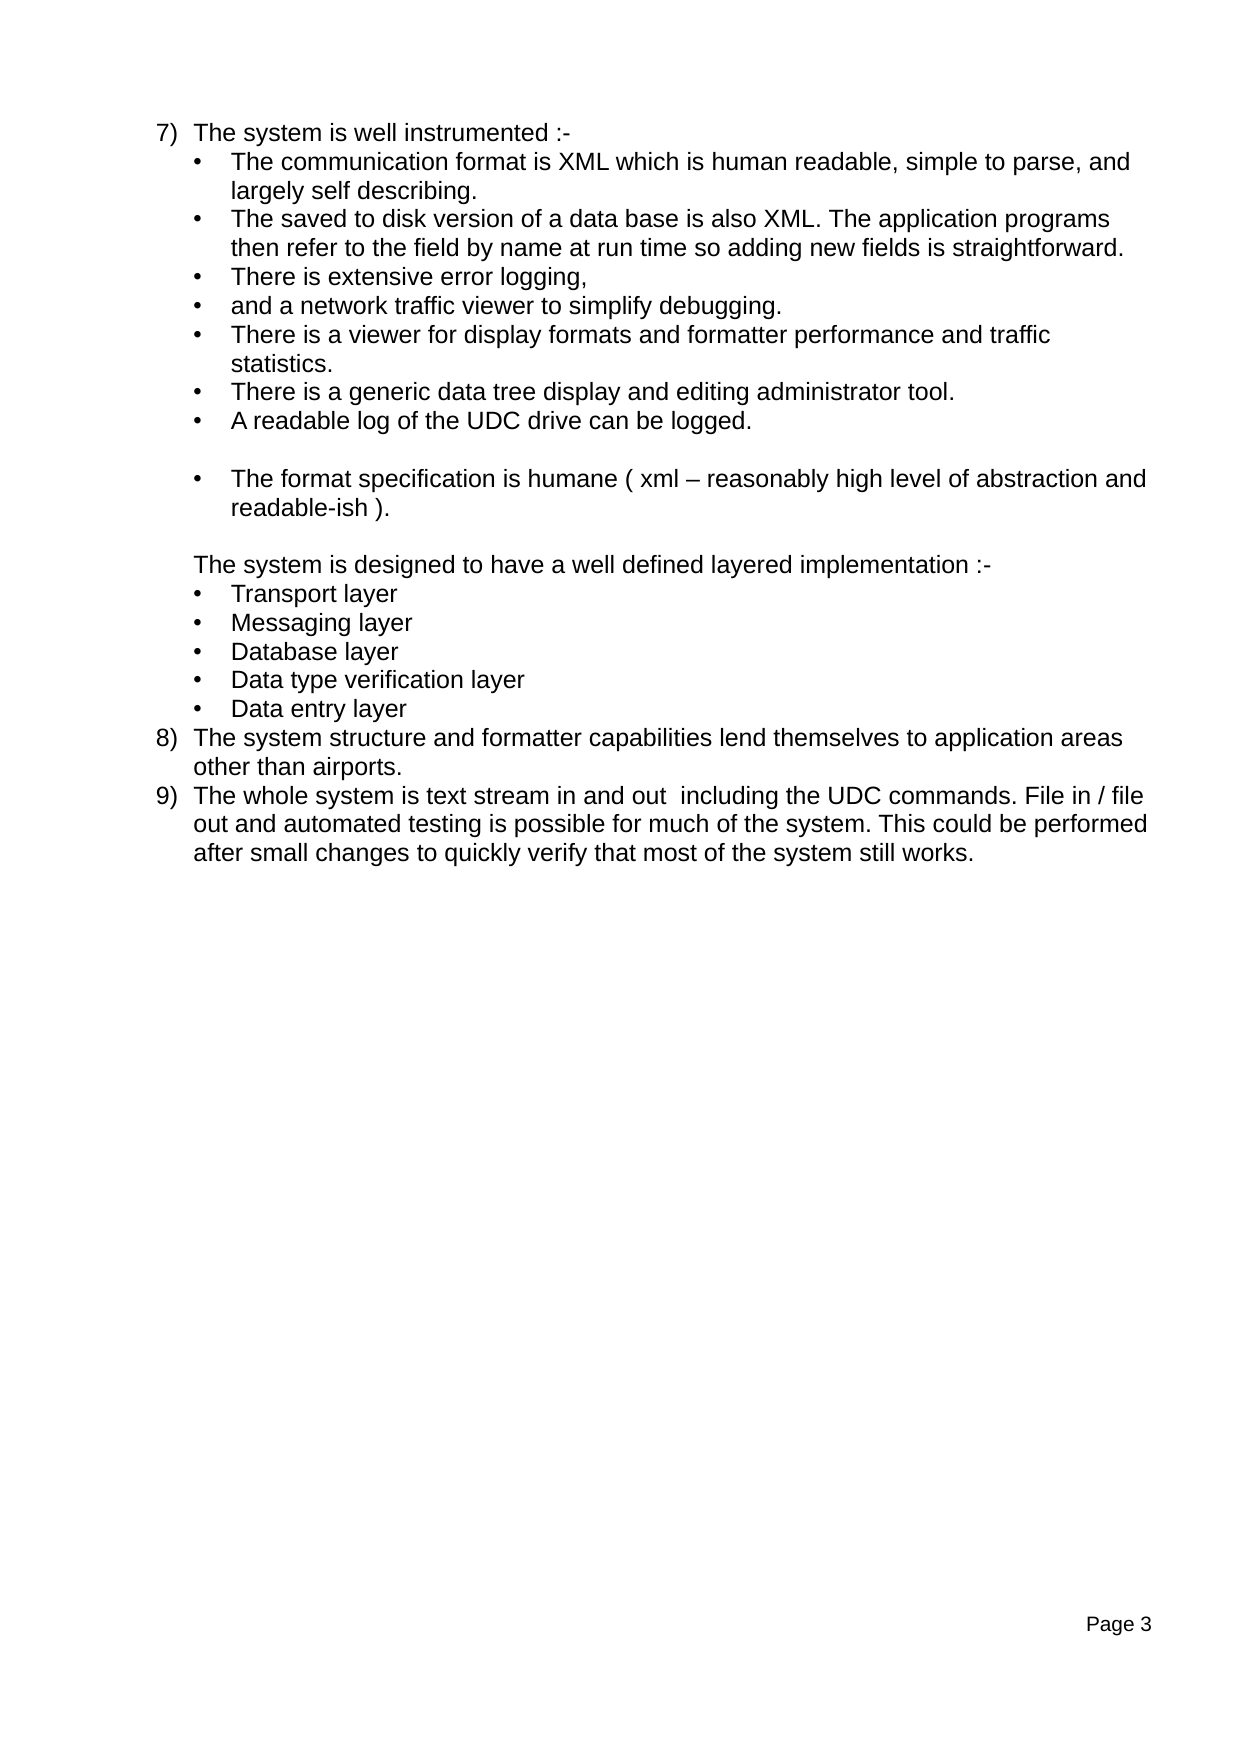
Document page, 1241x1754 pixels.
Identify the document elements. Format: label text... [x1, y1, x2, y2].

list Database layer [193, 637, 1152, 666]
list The system is designed to have a well defined layered implementation :- [156, 550, 1152, 579]
list The communication format is XML which is human readable, simple to parse, and largely self describing. [193, 147, 1152, 204]
list The system is well instrumented :- [156, 118, 1152, 147]
list The system structure and formatter capabilities lend themselves to application areas other than airports. [156, 723, 1152, 781]
list The format specification is humane ( xml – reasonably high level of abstraction and readable-ish ). [193, 464, 1152, 521]
list There is a viewer for display formats and formatter performance and traffic statistics. [193, 320, 1152, 377]
list Data entry layer [193, 694, 1152, 723]
list There is a generic data tree display and editing administrator tool. [193, 377, 1152, 406]
list A readable log of the UDC drive can be logged. [193, 406, 1152, 435]
list Messaging layer [193, 608, 1152, 637]
list The saved to disk version of a data base is also XML. The application programs then refer to the field by name at run time so adding new fields is straightforward. [193, 204, 1152, 262]
list The whole system is text stream in and out including the UDC commands. File in / file out and automated testing is possible for much of the system. This could be performed after small changes to quickly verify that most of the system still works. [156, 781, 1152, 867]
list Transport layer [193, 579, 1152, 608]
list and a network traffic viewer to simplify debugging. [193, 291, 1152, 320]
list There is extensive error logging, [193, 262, 1152, 291]
list Data type verification layer [193, 666, 1152, 694]
